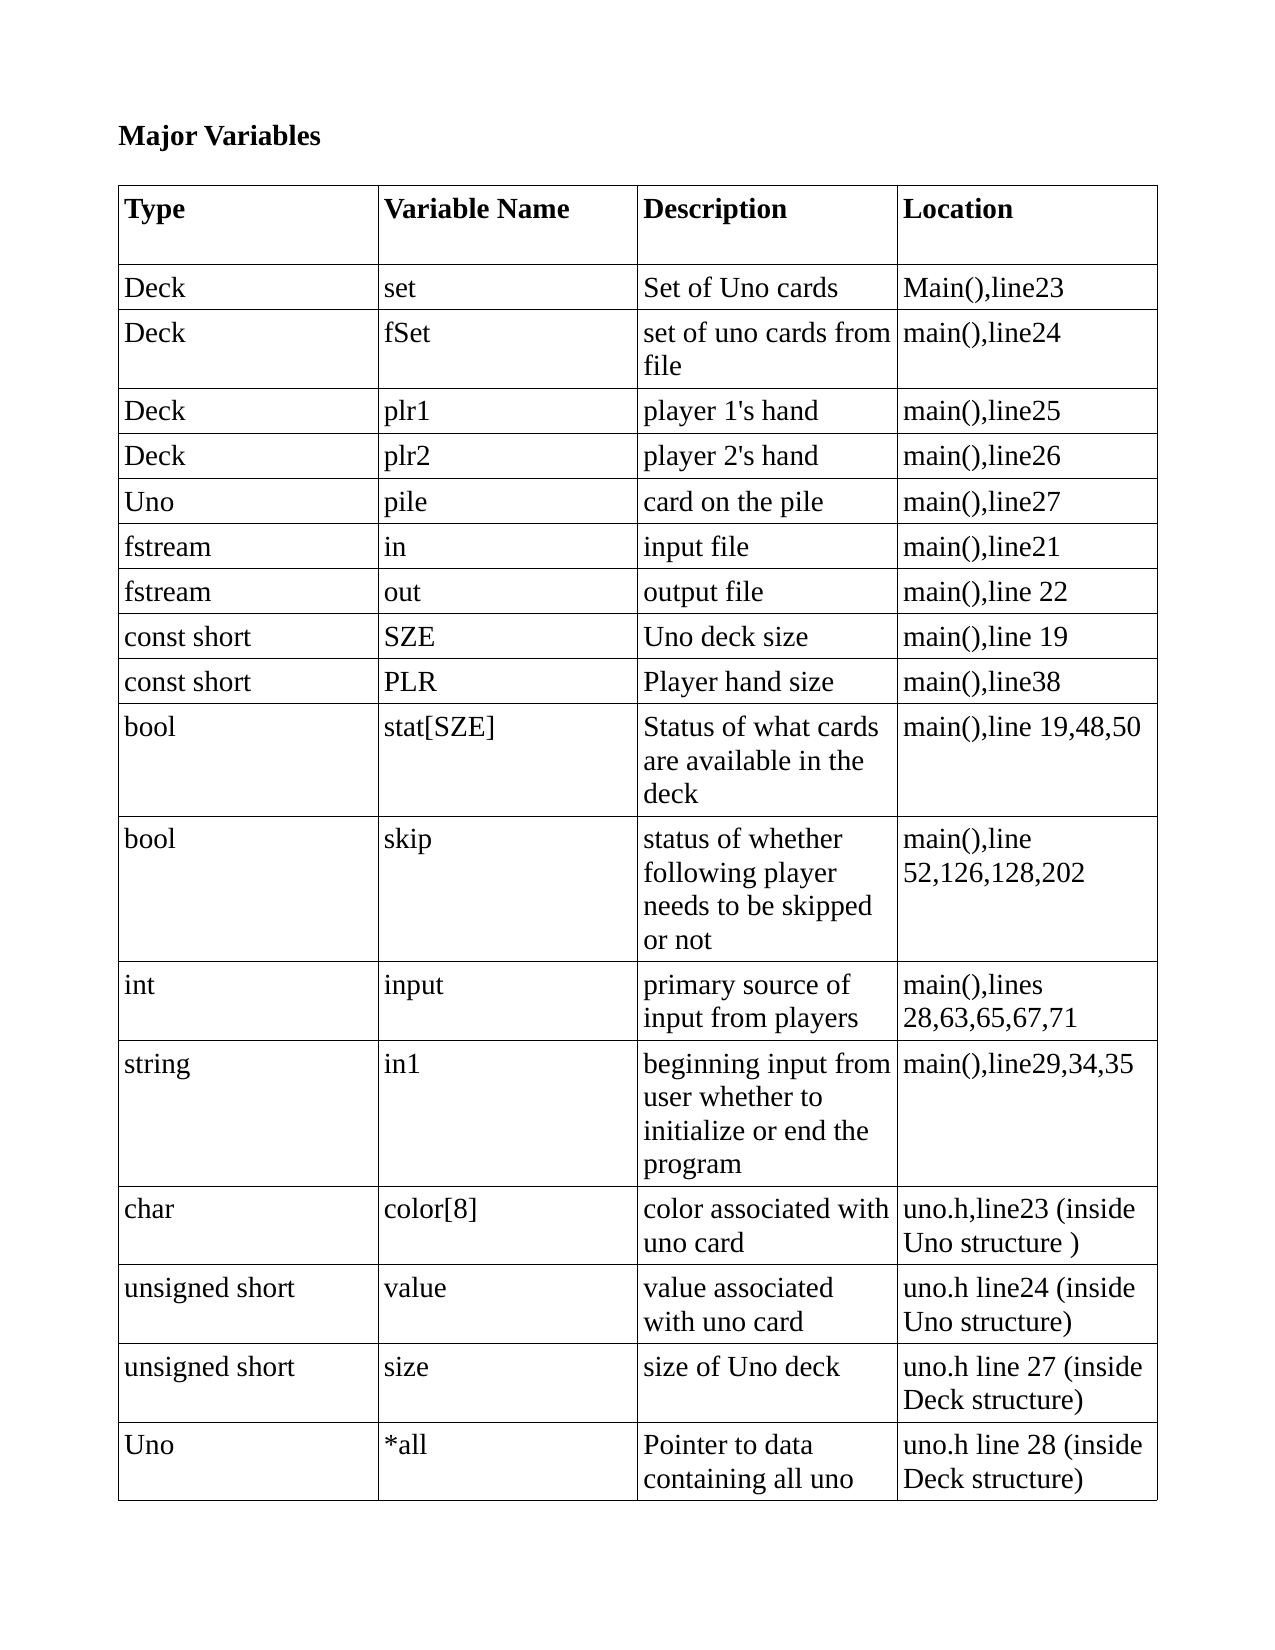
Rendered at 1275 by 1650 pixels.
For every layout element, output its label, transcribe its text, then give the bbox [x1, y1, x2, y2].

table_cell status of whether following player needs to be skipped or not [638, 817, 897, 961]
table_cell Pointer to data containing all uno [638, 1423, 897, 1500]
table_cell const short [119, 614, 378, 658]
table_cell unsigned short [119, 1265, 378, 1343]
table_cell char [119, 1187, 378, 1264]
table_cell set [379, 265, 637, 309]
table_cell fstream [119, 569, 378, 613]
table_cell Deck [119, 434, 378, 478]
table_cell main(),line27 [898, 479, 1157, 523]
table_cell main(),line 22 [898, 569, 1157, 613]
table_header Location [898, 186, 1157, 264]
table_cell main(),line 19,48,50 [898, 704, 1157, 816]
table_cell stat[SZE] [379, 704, 637, 816]
table_cell Deck [119, 310, 378, 388]
table_cell Player hand size [638, 659, 897, 703]
table_cell *all [379, 1423, 637, 1500]
table_cell main(),line26 [898, 434, 1157, 478]
table_cell input [379, 962, 637, 1040]
table_cell out [379, 569, 637, 613]
table_cell Status of what cards are available in the deck [638, 704, 897, 816]
table_cell size of Uno deck [638, 1344, 897, 1422]
table_cell unsigned short [119, 1344, 378, 1422]
table_cell Uno deck size [638, 614, 897, 658]
table_cell primary source of input from players [638, 962, 897, 1040]
table_cell uno.h line24 (inside Uno structure) [898, 1265, 1157, 1343]
table_cell value [379, 1265, 637, 1343]
table_cell player 2's hand [638, 434, 897, 478]
table_cell output file [638, 569, 897, 613]
table_cell card on the pile [638, 479, 897, 523]
table_cell fstream [119, 524, 378, 568]
table_cell color[8] [379, 1187, 637, 1264]
table_cell main(),line 19 [898, 614, 1157, 658]
table_cell uno.h line 27 (inside Deck structure) [898, 1344, 1157, 1422]
table_cell main(),line38 [898, 659, 1157, 703]
table_cell in1 [379, 1041, 637, 1186]
table_cell size [379, 1344, 637, 1422]
table_cell uno.h,line23 (inside Uno structure ) [898, 1187, 1157, 1264]
table_cell Deck [119, 389, 378, 433]
text Major Variables [118, 118, 1157, 152]
table_cell const short [119, 659, 378, 703]
table_cell bool [119, 817, 378, 961]
table_header Description [638, 186, 897, 264]
table_cell main(),line 52,126,128,202 [898, 817, 1157, 961]
table_cell main(),lines 28,63,65,67,71 [898, 962, 1157, 1040]
table_cell player 1's hand [638, 389, 897, 433]
table_cell Uno [119, 479, 378, 523]
table_cell Deck [119, 265, 378, 309]
table_cell main(),line25 [898, 389, 1157, 433]
table_cell PLR [379, 659, 637, 703]
table_cell fSet [379, 310, 637, 388]
table_cell input file [638, 524, 897, 568]
table_cell Set of Uno cards [638, 265, 897, 309]
table_cell plr1 [379, 389, 637, 433]
table_cell in [379, 524, 637, 568]
table_header Variable Name [379, 186, 637, 264]
table_cell color associated with uno card [638, 1187, 897, 1264]
table_cell set of uno cards from file [638, 310, 897, 388]
table_cell main(),line21 [898, 524, 1157, 568]
table_header Type [119, 186, 378, 264]
table_cell beginning input from user whether to initialize or end the program [638, 1041, 897, 1186]
table_cell pile [379, 479, 637, 523]
table_cell value associated with uno card [638, 1265, 897, 1343]
table_cell bool [119, 704, 378, 816]
table_cell int [119, 962, 378, 1040]
table_cell string [119, 1041, 378, 1186]
table_cell Main(),line23 [898, 265, 1157, 309]
table_cell plr2 [379, 434, 637, 478]
table_cell Uno [119, 1423, 378, 1500]
table_cell skip [379, 817, 637, 961]
table_cell uno.h line 28 (inside Deck structure) [898, 1423, 1157, 1500]
table_cell main(),line29,34,35 [898, 1041, 1157, 1186]
table_cell main(),line24 [898, 310, 1157, 388]
table_cell SZE [379, 614, 637, 658]
